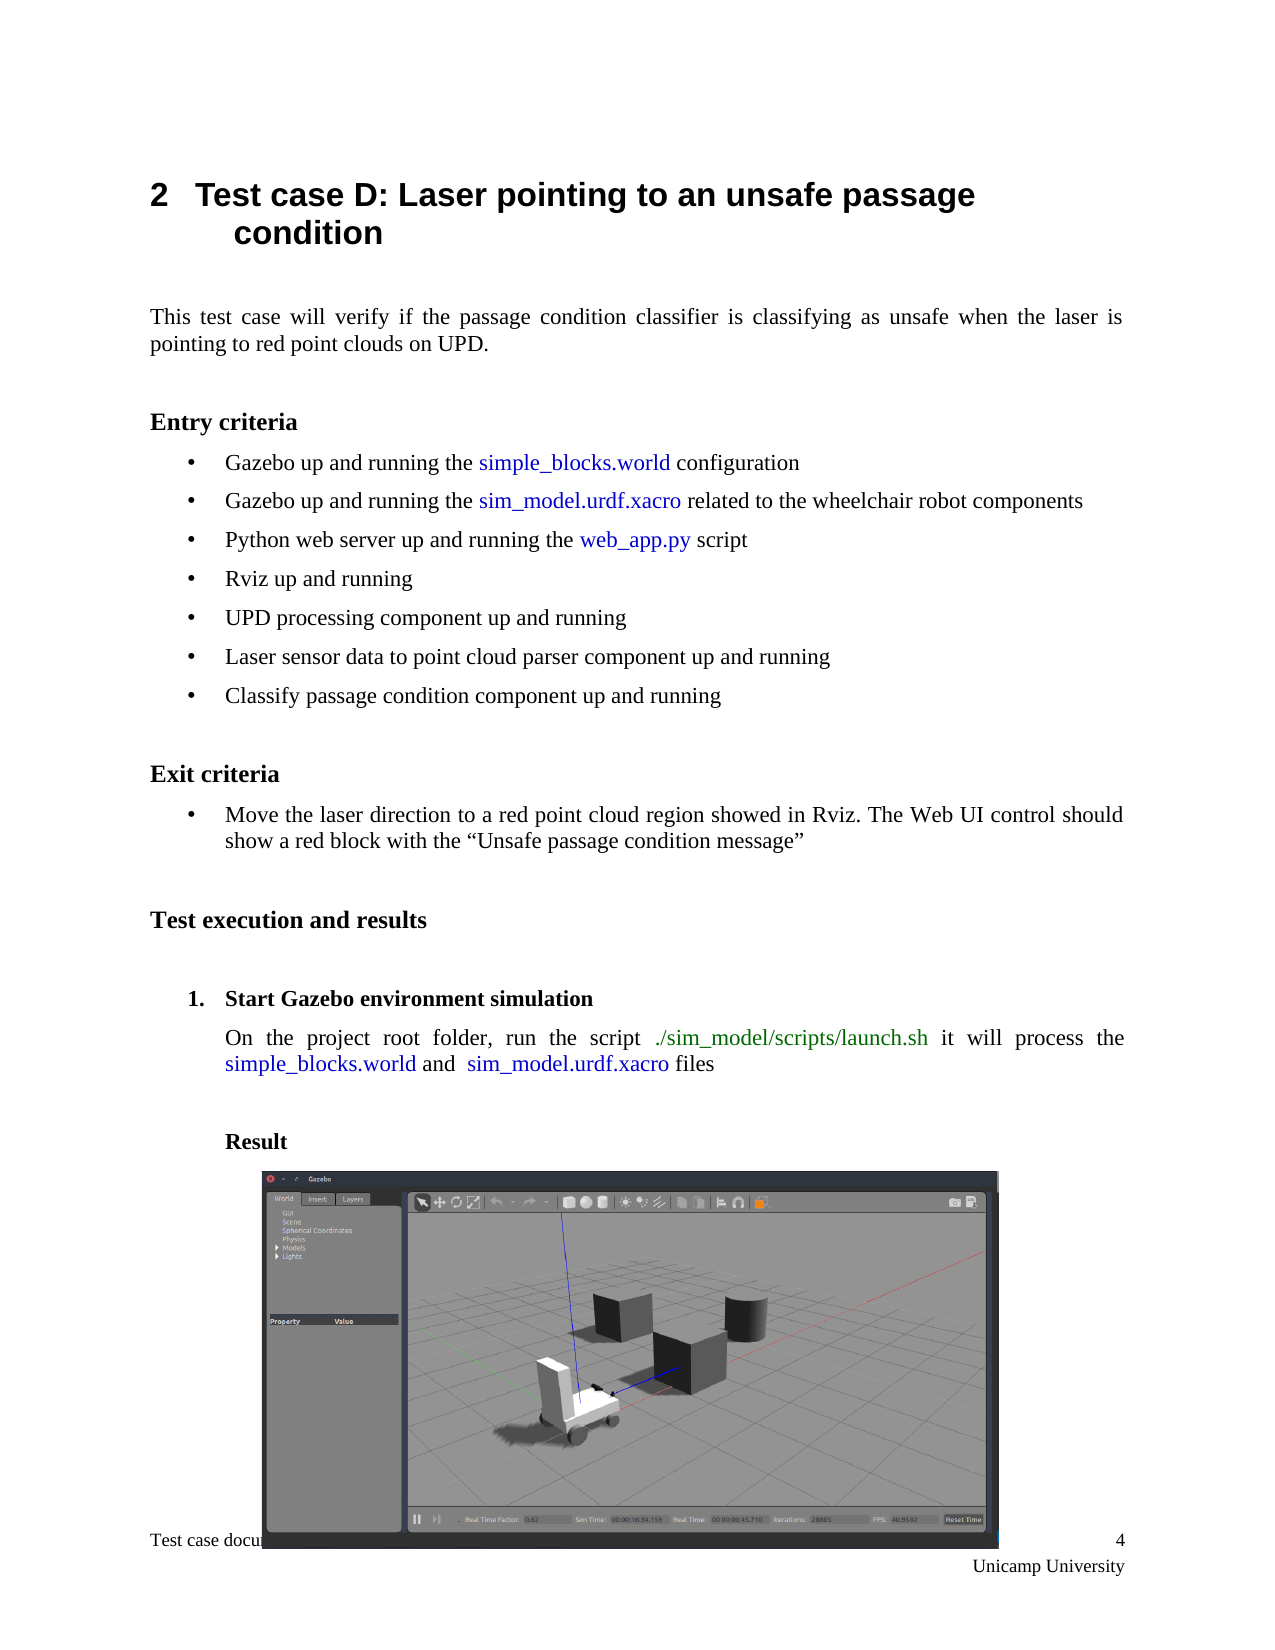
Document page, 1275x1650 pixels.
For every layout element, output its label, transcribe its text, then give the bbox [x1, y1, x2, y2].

list Start Gazebo environment simulation [187, 985, 1125, 1011]
list On the project root folder, run the script ./sim_model/scripts/launch.sh it will process the simple_blocks.world and sim_model.urdf.xacro files [187, 1024, 1125, 1076]
text Exit criteria [150, 759, 1125, 788]
picture [261, 1171, 999, 1549]
text Test execution and results [150, 905, 1125, 933]
subtitle Test case D: Laser pointing to an unsafe passage condition [150, 175, 1125, 252]
list Result [187, 1128, 1125, 1154]
list Classify passage condition component up and running [187, 682, 1125, 708]
text This test case will verify if the passage condition classifier is classifying as unsafe when the laser is pointing to red point clouds on UPD. [150, 303, 1125, 356]
list UPD processing component up and running [187, 604, 1125, 630]
list Gazebo up and running the simple_blocks.world configuration [187, 448, 1125, 475]
list Laser sensor data to point cloud parser component up and running [187, 643, 1125, 669]
list Gazebo up and running the sim_model.urdf.xacro related to the wheelchair robot components [187, 487, 1125, 514]
list Python web server up and running the web_app.py script [187, 526, 1125, 553]
list Move the laser direction to a red point cloud region showed in Rviz. The Web UI control should show a red block with the “Unsafe passage condition message” [187, 801, 1125, 853]
list Rviz up and running [187, 565, 1125, 591]
text Entry criteria [150, 407, 1125, 436]
